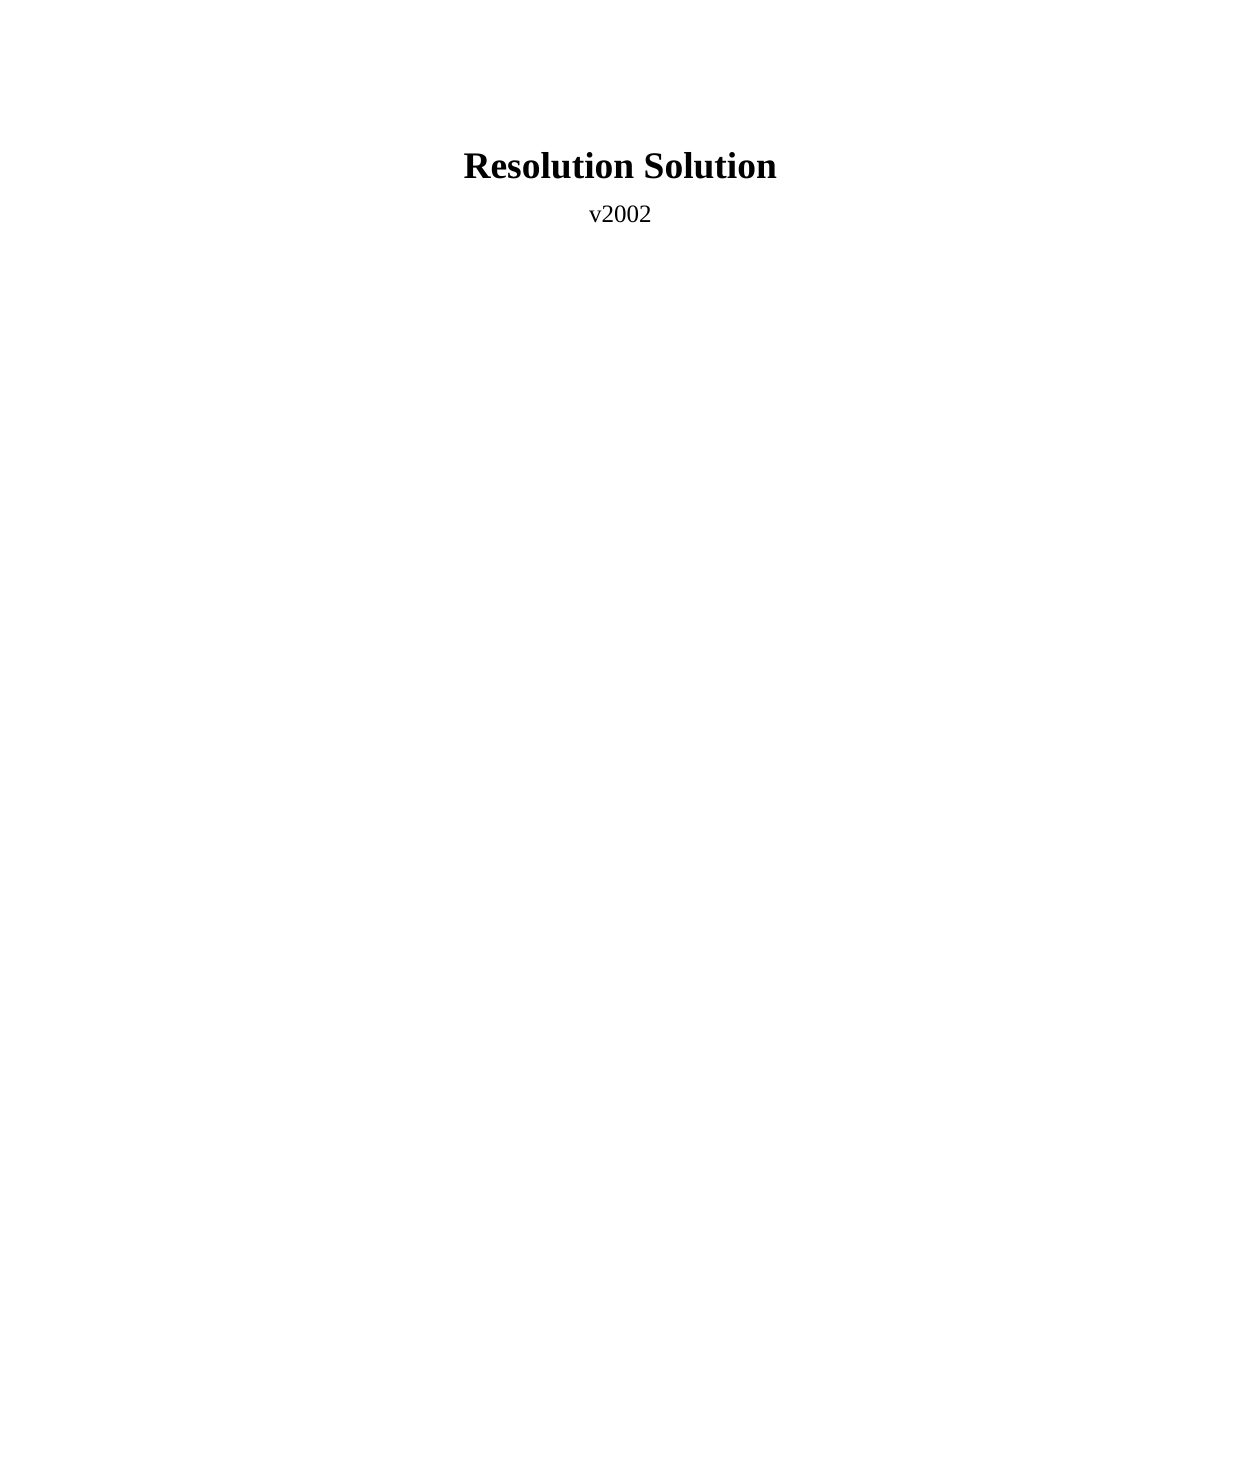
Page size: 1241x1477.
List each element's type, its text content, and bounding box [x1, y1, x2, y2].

text v2002 [118, 199, 1122, 227]
subtitle Resolution Solution [118, 143, 1122, 186]
